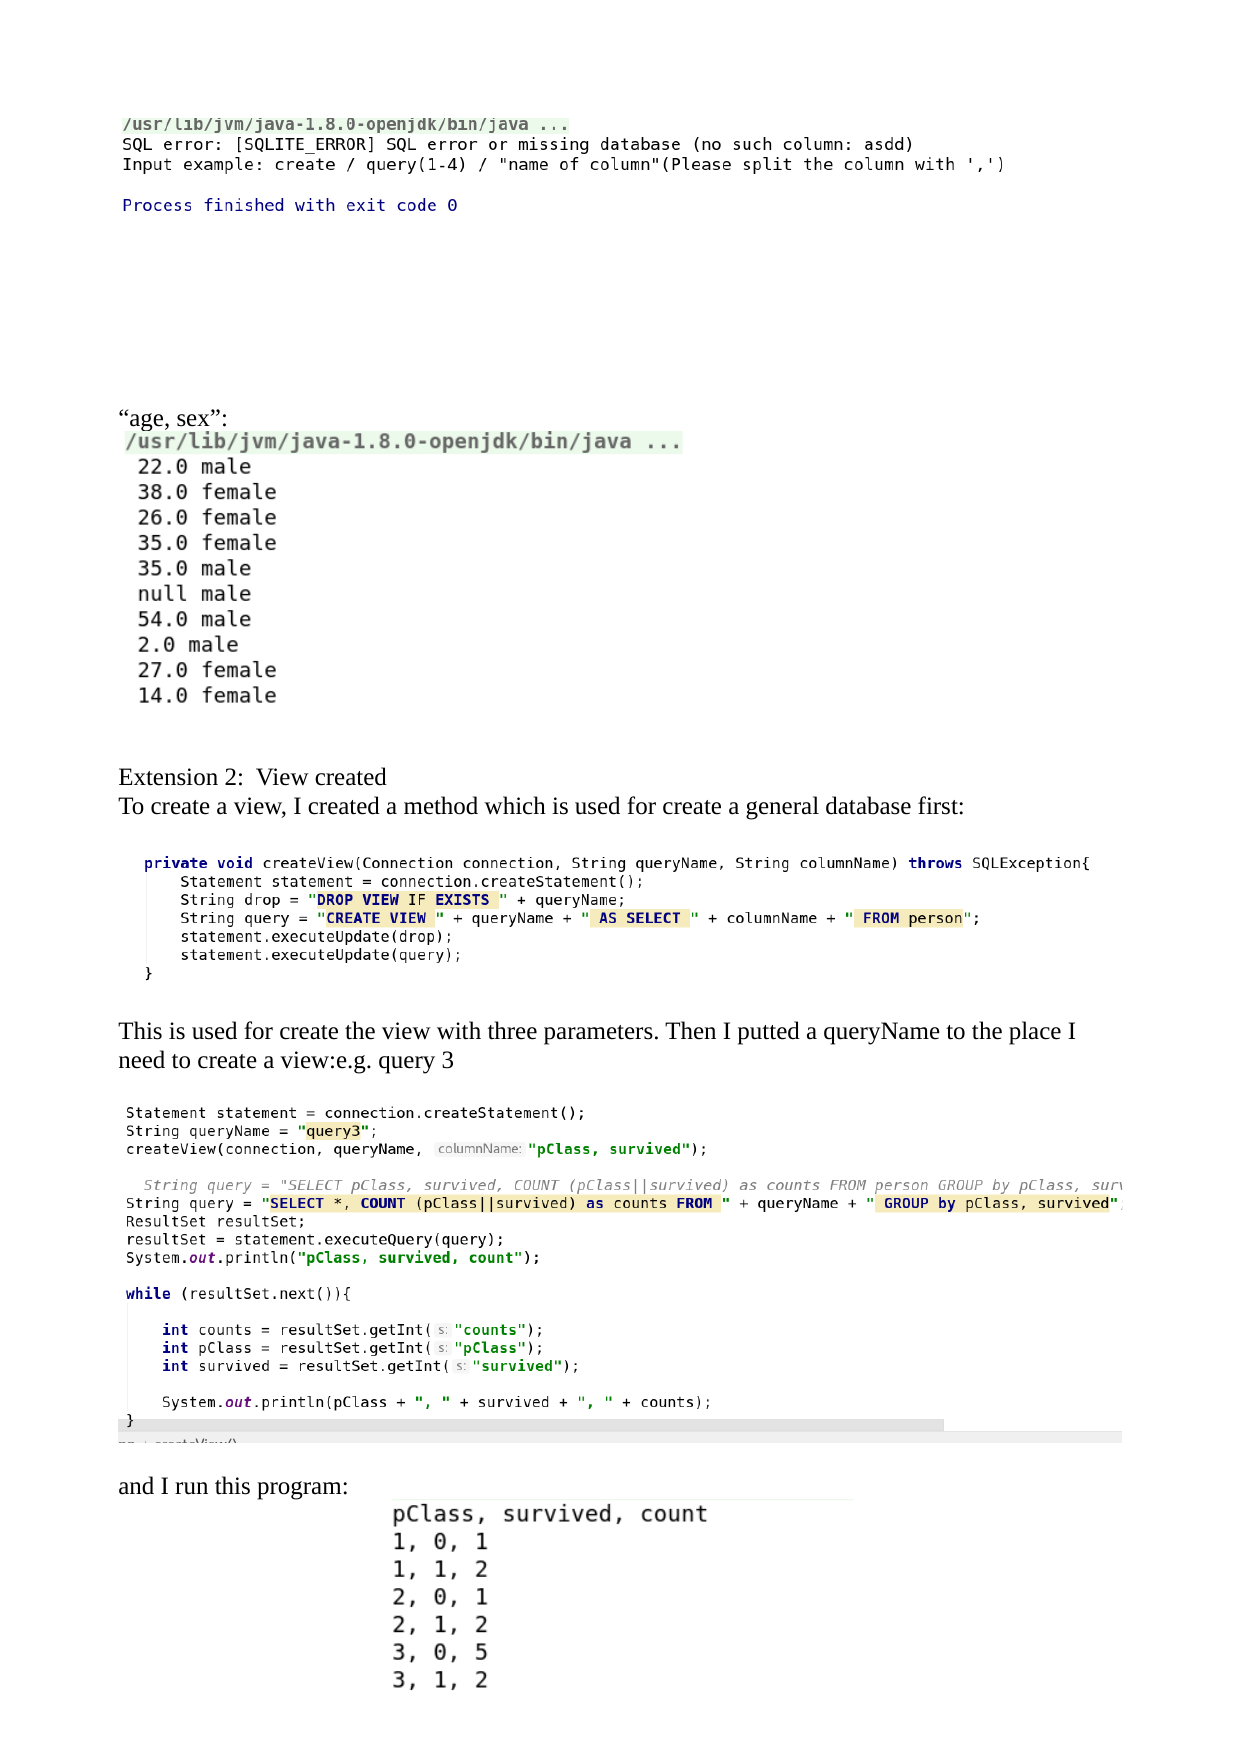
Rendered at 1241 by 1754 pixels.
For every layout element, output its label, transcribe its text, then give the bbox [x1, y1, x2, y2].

text and I run this program: [118, 1471, 1122, 1500]
picture [386, 1499, 854, 1714]
text Extension 2: View created [118, 762, 1122, 791]
picture [118, 431, 1123, 705]
text This is used for create the view with three parameters. Then I putted a queryName to the place I need to create a view:e.g. query 3 [118, 1016, 1122, 1073]
picture [118, 1102, 1123, 1443]
text To create a view, I created a method which is used for create a general database first: [118, 791, 1122, 820]
picture [118, 848, 1123, 988]
picture [118, 118, 1123, 231]
text “age, sex”: [118, 403, 1122, 431]
